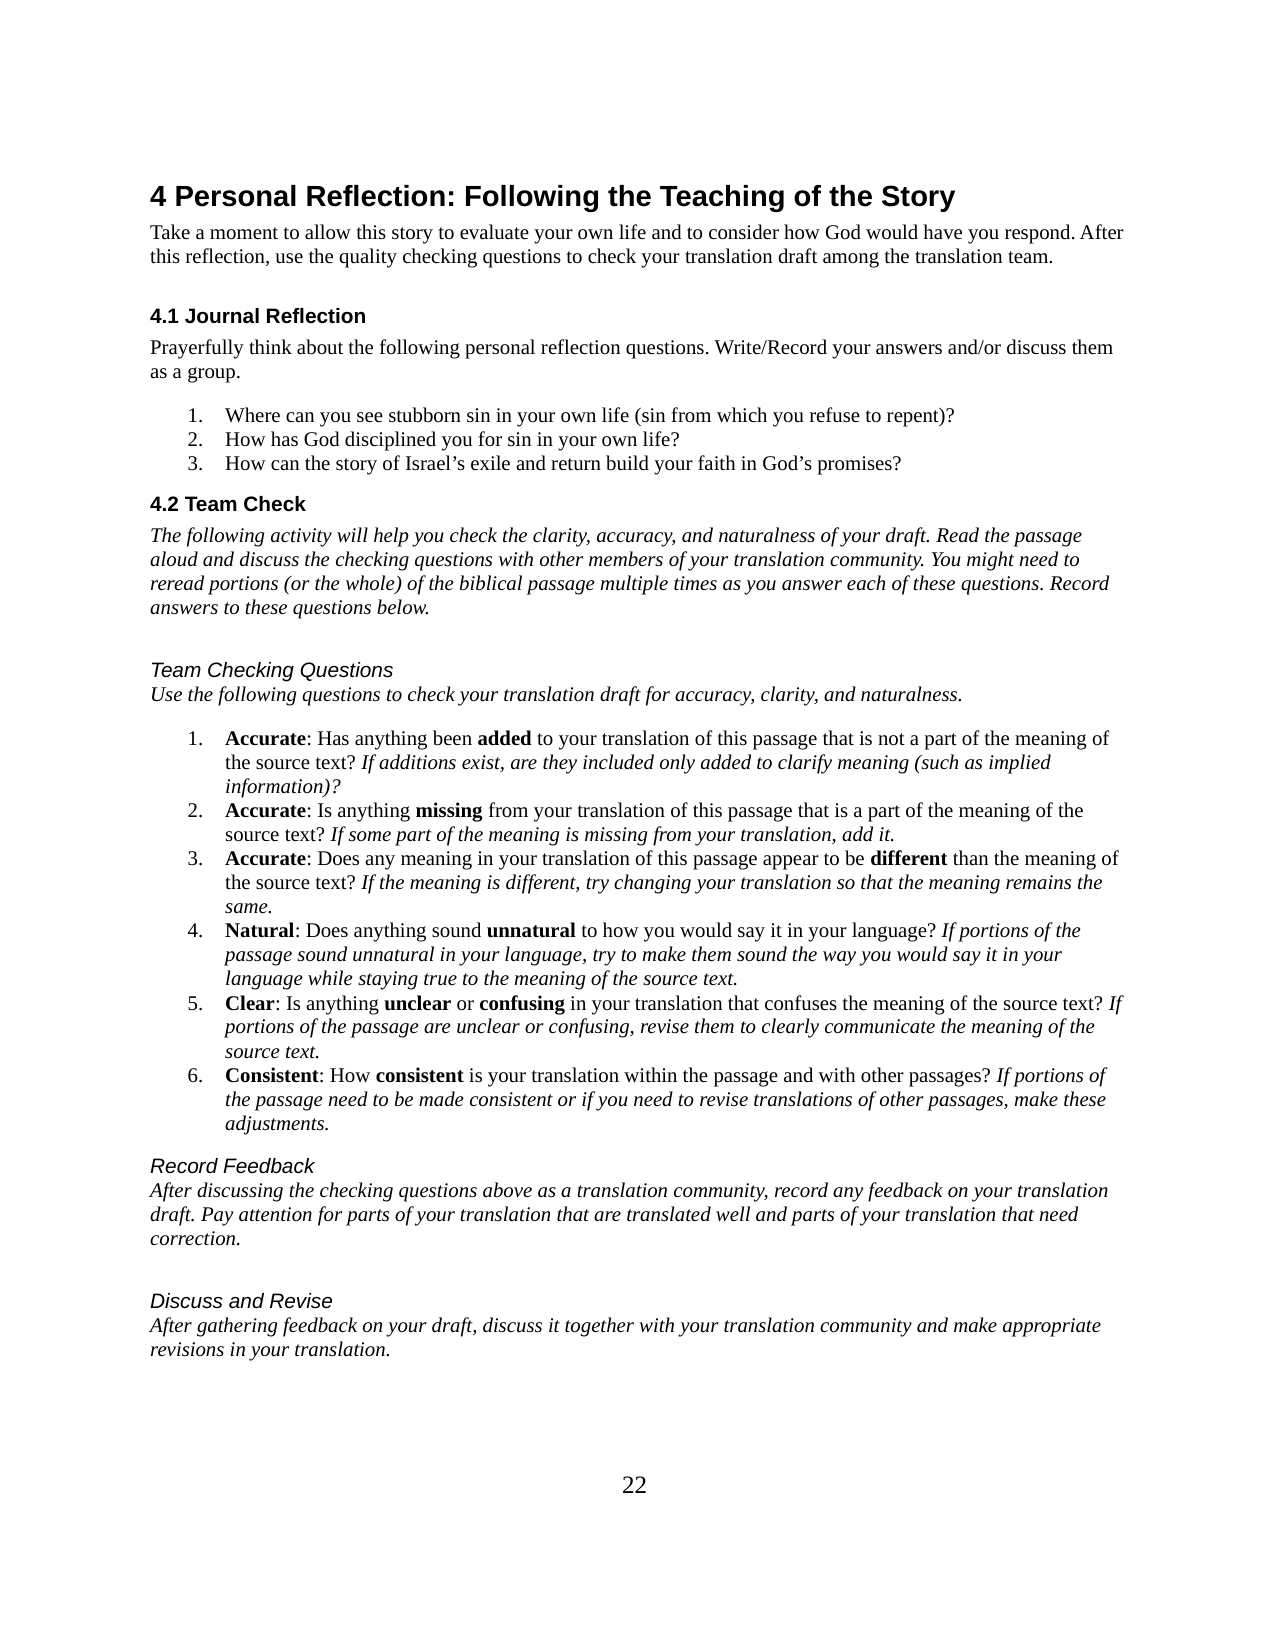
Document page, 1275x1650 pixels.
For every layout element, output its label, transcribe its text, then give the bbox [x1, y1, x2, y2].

list Clear: Is anything unclear or confusing in your translation that confuses the meaning of the source text? If portions of the passage are unclear or confusing, revise them to clearly communicate the meaning of the source text. [187, 990, 1125, 1063]
text After discussing the checking questions above as a translation community, record any feedback on your translation draft. Pay attention for parts of your translation that are translated well and parts of your translation that need correction. [150, 1178, 1125, 1250]
list Consistent: How consistent is your translation within the passage and with other passages? If portions of the passage need to be made consistent or if you need to revise translations of other passages, make these adjustments. [187, 1063, 1125, 1135]
subtitle Record Feedback [150, 1154, 1125, 1178]
list How has God disciplined you for sin in your own life? [187, 427, 1125, 451]
subtitle Discuss and Revise [150, 1289, 1125, 1313]
subtitle 4 Personal Reflection: Following the Teaching of the Story [150, 179, 1125, 212]
list Natural: Does anything sound unnatural to how you would say it in your language? If portions of the passage sound unnatural in your language, try to make them sound the way you would say it in your language while staying true to the meaning of the source text. [187, 918, 1125, 990]
text The following activity will help you check the clarity, accuracy, and naturalness of your draft. Read the passage aloud and discuss the checking questions with other members of your translation community. You might need to reread portions (or the whole) of the biblical passage multiple times as you answer each of these questions. Record answers to these questions below. [150, 523, 1125, 619]
text Use the following questions to check your translation draft for accuracy, clarity, and naturalness. [150, 682, 1125, 706]
subtitle Team Checking Questions [150, 658, 1125, 682]
list Accurate: Is anything missing from your translation of this passage that is a part of the meaning of the source text? If some part of the meaning is missing from your translation, add it. [187, 798, 1125, 846]
text Take a moment to allow this story to evaluate your own life and to consider how God would have you respond. After this reflection, use the quality checking questions to check your translation draft among the translation team. [150, 220, 1125, 268]
text After gathering feedback on your draft, discuss it together with your translation community and make appropriate revisions in your translation. [150, 1313, 1125, 1361]
list Accurate: Has anything been added to your translation of this passage that is not a part of the meaning of the source text? If additions exist, are they included only added to clarify meaning (such as implied information)? [187, 726, 1125, 798]
text Prayerfully think about the following personal reflection questions. Write/Record your answers and/or discuss them as a group. [150, 335, 1125, 383]
subtitle 4.1 Journal Reflection [150, 304, 1125, 328]
list Accurate: Does any meaning in your translation of this passage appear to be different than the meaning of the source text? If the meaning is different, try changing your translation so that the meaning remains the same. [187, 846, 1125, 918]
list How can the story of Israel’s exile and return build your faith in God’s promises? [187, 451, 1125, 475]
list Where can you see stubborn sin in your own life (sin from which you refuse to repent)? [187, 403, 1125, 427]
subtitle 4.2 Team Check [150, 492, 1125, 516]
